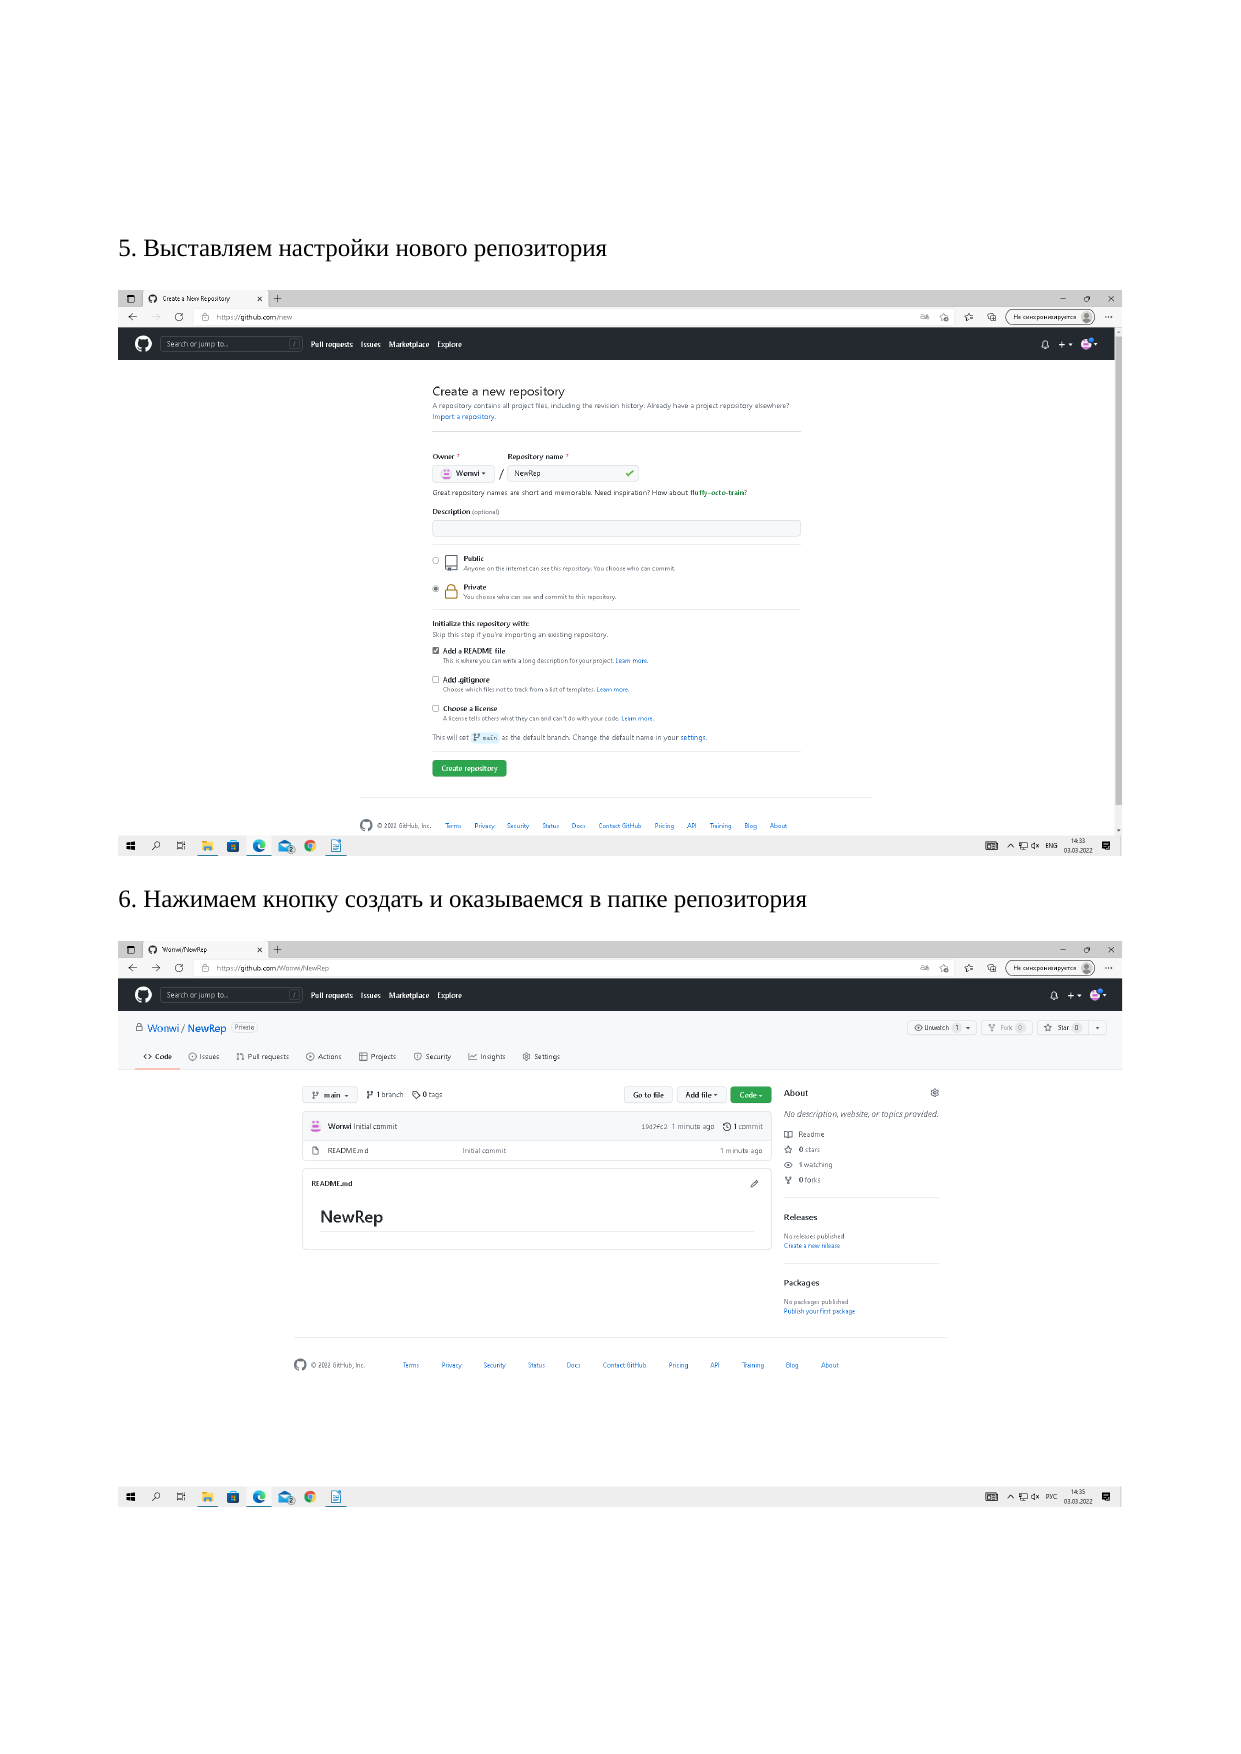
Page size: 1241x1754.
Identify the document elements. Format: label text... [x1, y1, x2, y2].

text 5. Выставляем настройки нового репозитория [118, 233, 1122, 262]
text 6. Нажимаем кнопку создать и оказываемся в папке репозитория [118, 884, 1122, 913]
